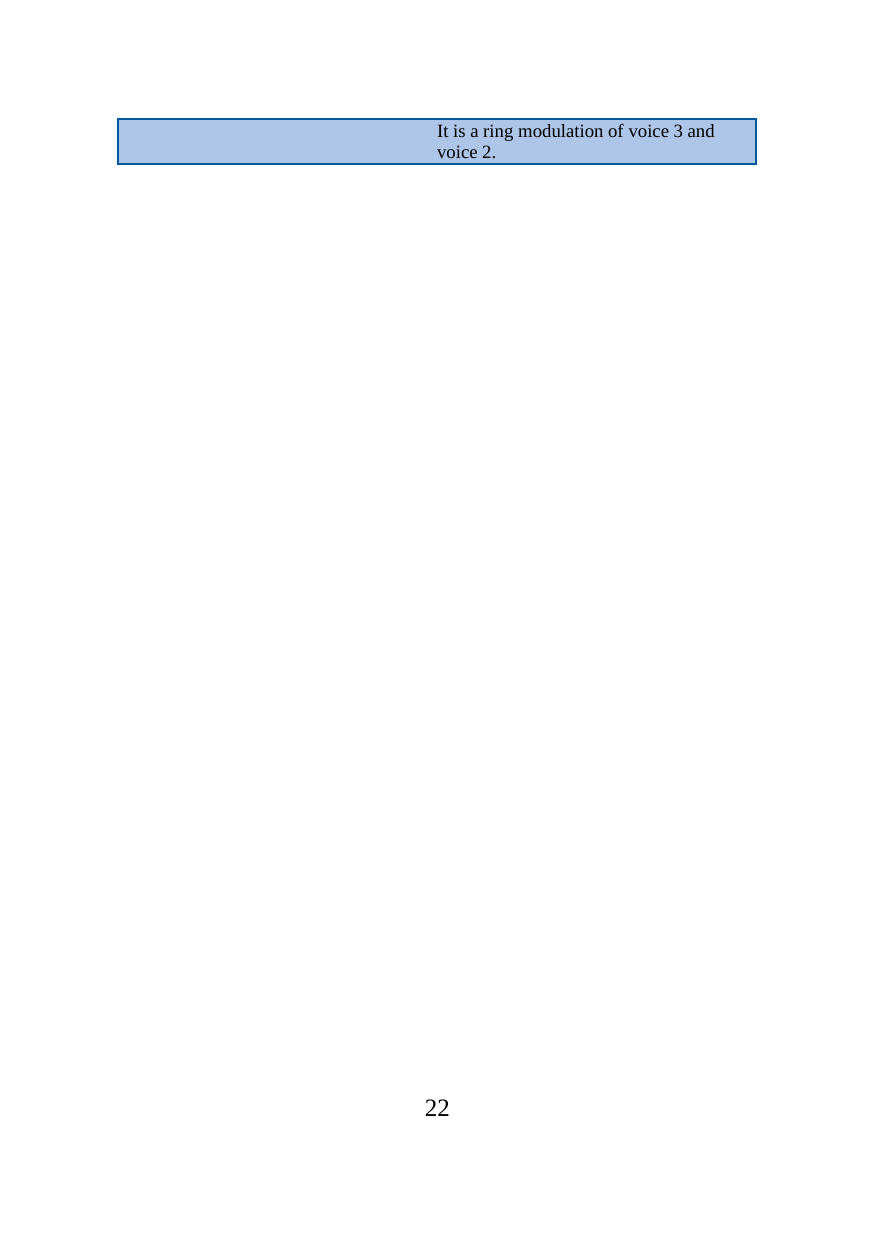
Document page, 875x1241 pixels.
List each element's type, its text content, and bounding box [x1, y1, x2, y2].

table_cell [119, 120, 437, 163]
table_cell It is a ring modulation of voice 3 and voice 2. [437, 120, 755, 163]
